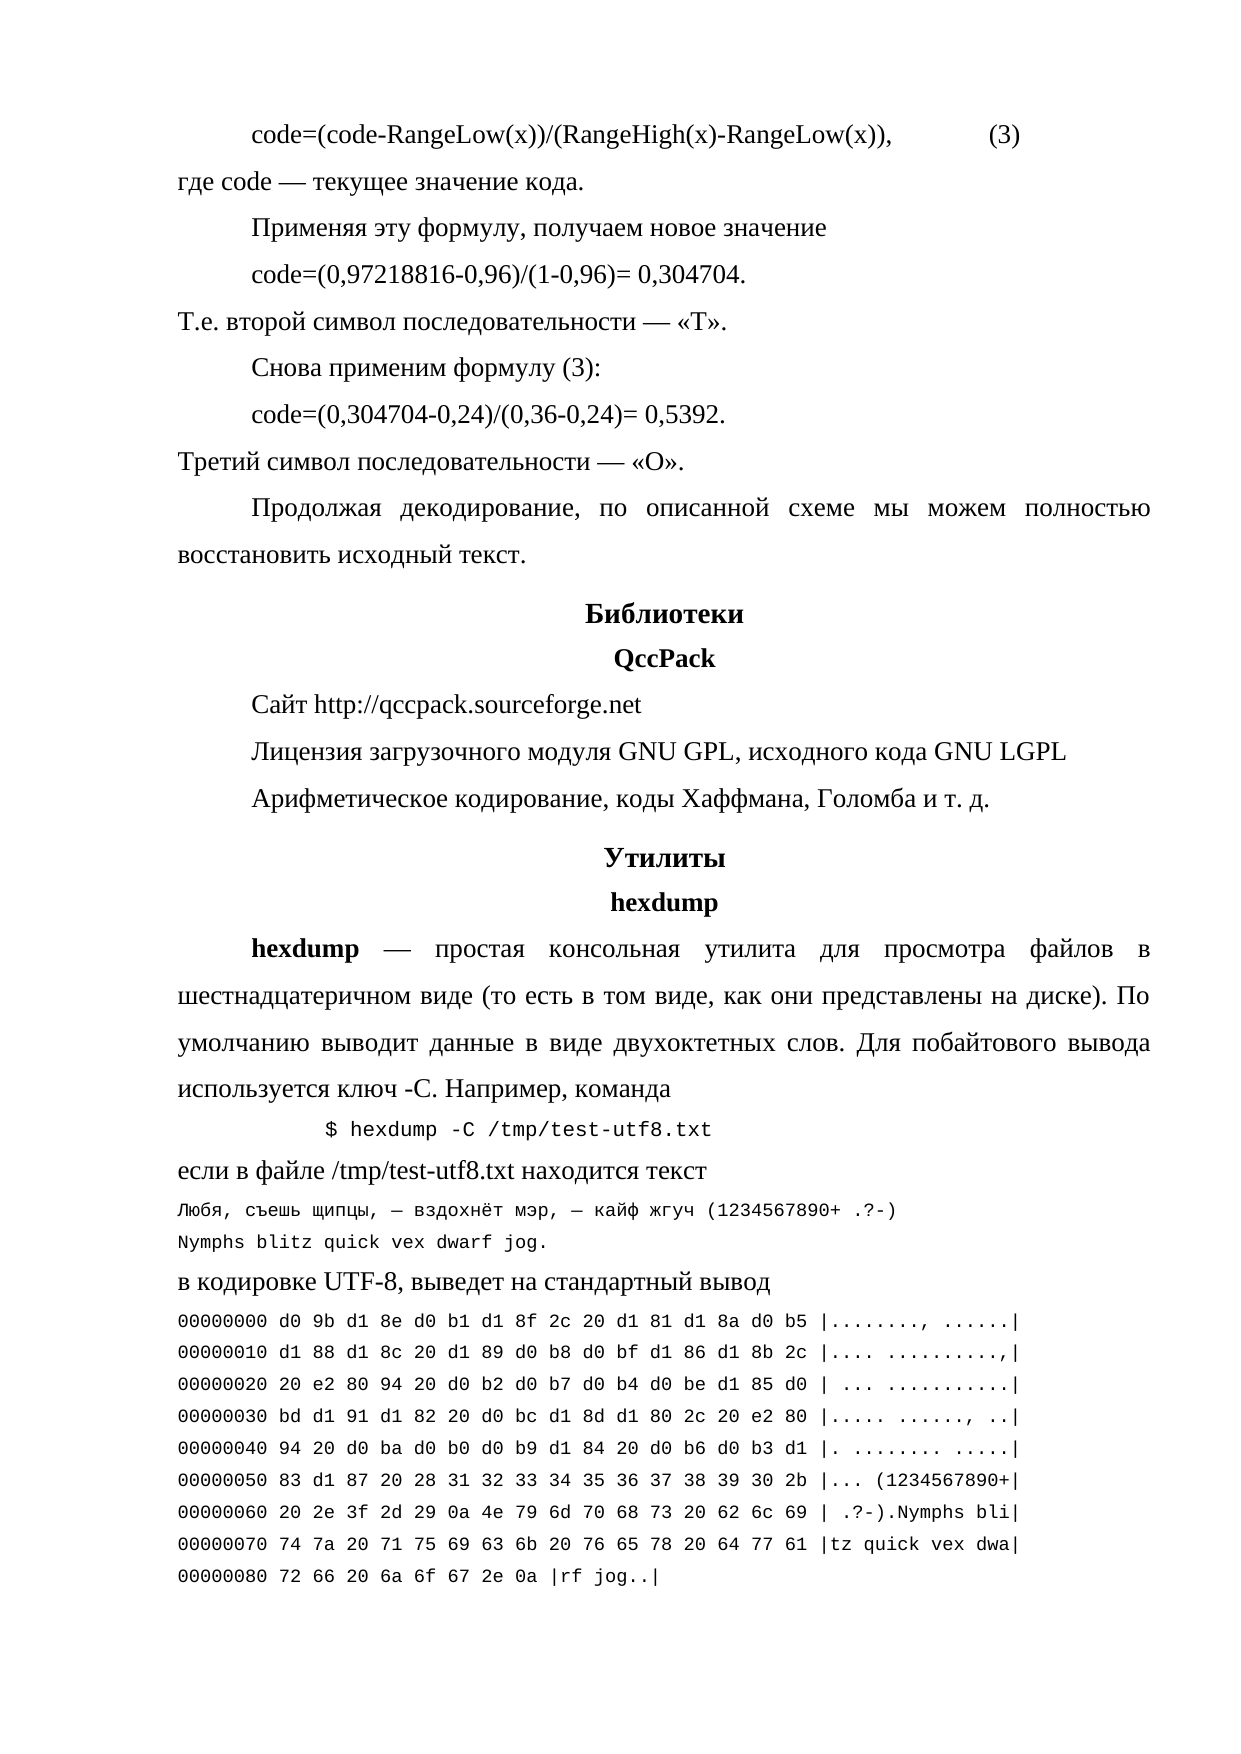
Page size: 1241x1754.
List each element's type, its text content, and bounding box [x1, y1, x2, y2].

subtitle Библиотеки [177, 597, 1152, 630]
text 00000070 74 7a 20 71 75 69 63 6b 20 76 65 78 20 64 77 61 |tz quick vex dwa| [177, 1534, 1152, 1556]
subtitle QccPack [177, 642, 1152, 673]
text Т.е. второй символ последовательности — «Т». [177, 305, 1152, 336]
text 00000050 83 d1 87 20 28 31 32 33 34 35 36 37 38 39 30 2b |... (1234567890+| [177, 1471, 1152, 1492]
subtitle hexdump [177, 886, 1152, 917]
text Арифметическое кодирование, коды Хаффмана, Голомба и т. д. [177, 782, 1152, 813]
text 00000040 94 20 d0 ba d0 b0 d0 b9 d1 84 20 d0 b6 d0 b3 d1 |. ........ .....| [177, 1439, 1152, 1460]
text Сайт http://qccpack.sourceforge.net [177, 688, 1152, 720]
text 00000020 20 e2 80 94 20 d0 b2 d0 b7 d0 b4 d0 be d1 85 d0 | ... ...........| [177, 1375, 1152, 1396]
text Применяя эту формулу, получаем новое значение [177, 211, 1152, 243]
text 00000060 20 2e 3f 2d 29 0a 4e 79 6d 70 68 73 20 62 6c 69 | .?-).Nymphs bli| [177, 1503, 1152, 1524]
text 00000030 bd d1 91 d1 82 20 d0 bc d1 8d d1 80 2c 20 e2 80 |..... ......, ..| [177, 1407, 1152, 1428]
subtitle Утилиты [177, 840, 1152, 874]
text code=(0,97218816-0,96)/(1-0,96)= 0,304704. [177, 258, 1152, 289]
text Продолжая декодирование, по описанной схеме мы можем полностью восстановить исходный текст. [177, 491, 1152, 569]
text 00000080 72 66 20 6a 6f 67 2e 0a |rf jog..| [177, 1566, 1152, 1588]
text в кодировке UTF-8, выведет на стандартный вывод [177, 1265, 1152, 1296]
text Лицензия загрузочного модуля GNU GPL, исходного кода GNU LGPL [177, 735, 1152, 766]
text Третий символ последовательности — «О». [177, 445, 1152, 476]
text code=(0,304704-0,24)/(0,36-0,24)= 0,5392. [177, 398, 1152, 429]
text hexdump — простая консольная утилита для просмотра файлов в шестнадцатеричном виде (то есть в том виде, как они представлены на диске). По умолчанию выводит данные в виде двухоктетных слов. Для побайтового вывода используется ключ -C. Например, команда [177, 932, 1152, 1103]
text Снова применим формулу (3): [177, 351, 1152, 383]
text Любя, съешь щипцы, — вздохнёт мэр, — кайф жгуч (1234567890+ .?-) [177, 1201, 1152, 1222]
text 00000000 d0 9b d1 8e d0 b1 d1 8f 2c 20 d1 81 d1 8a d0 b5 |........, ......| [177, 1311, 1152, 1333]
text если в файле /tmp/test-utf8.txt находится текст [177, 1154, 1152, 1186]
text 00000010 d1 88 d1 8c 20 d1 89 d0 b8 d0 bf d1 86 d1 8b 2c |.... ..........,| [177, 1343, 1152, 1364]
text где code — текущее значение кода. [177, 165, 1152, 196]
text Nymphs blitz quick vex dwarf jog. [177, 1233, 1152, 1254]
text code=(code-RangeLow(x))/(RangeHigh(x)-RangeLow(x)), (3) [177, 118, 1152, 149]
text $ hexdump -C /tmp/test-utf8.txt [325, 1119, 1152, 1143]
